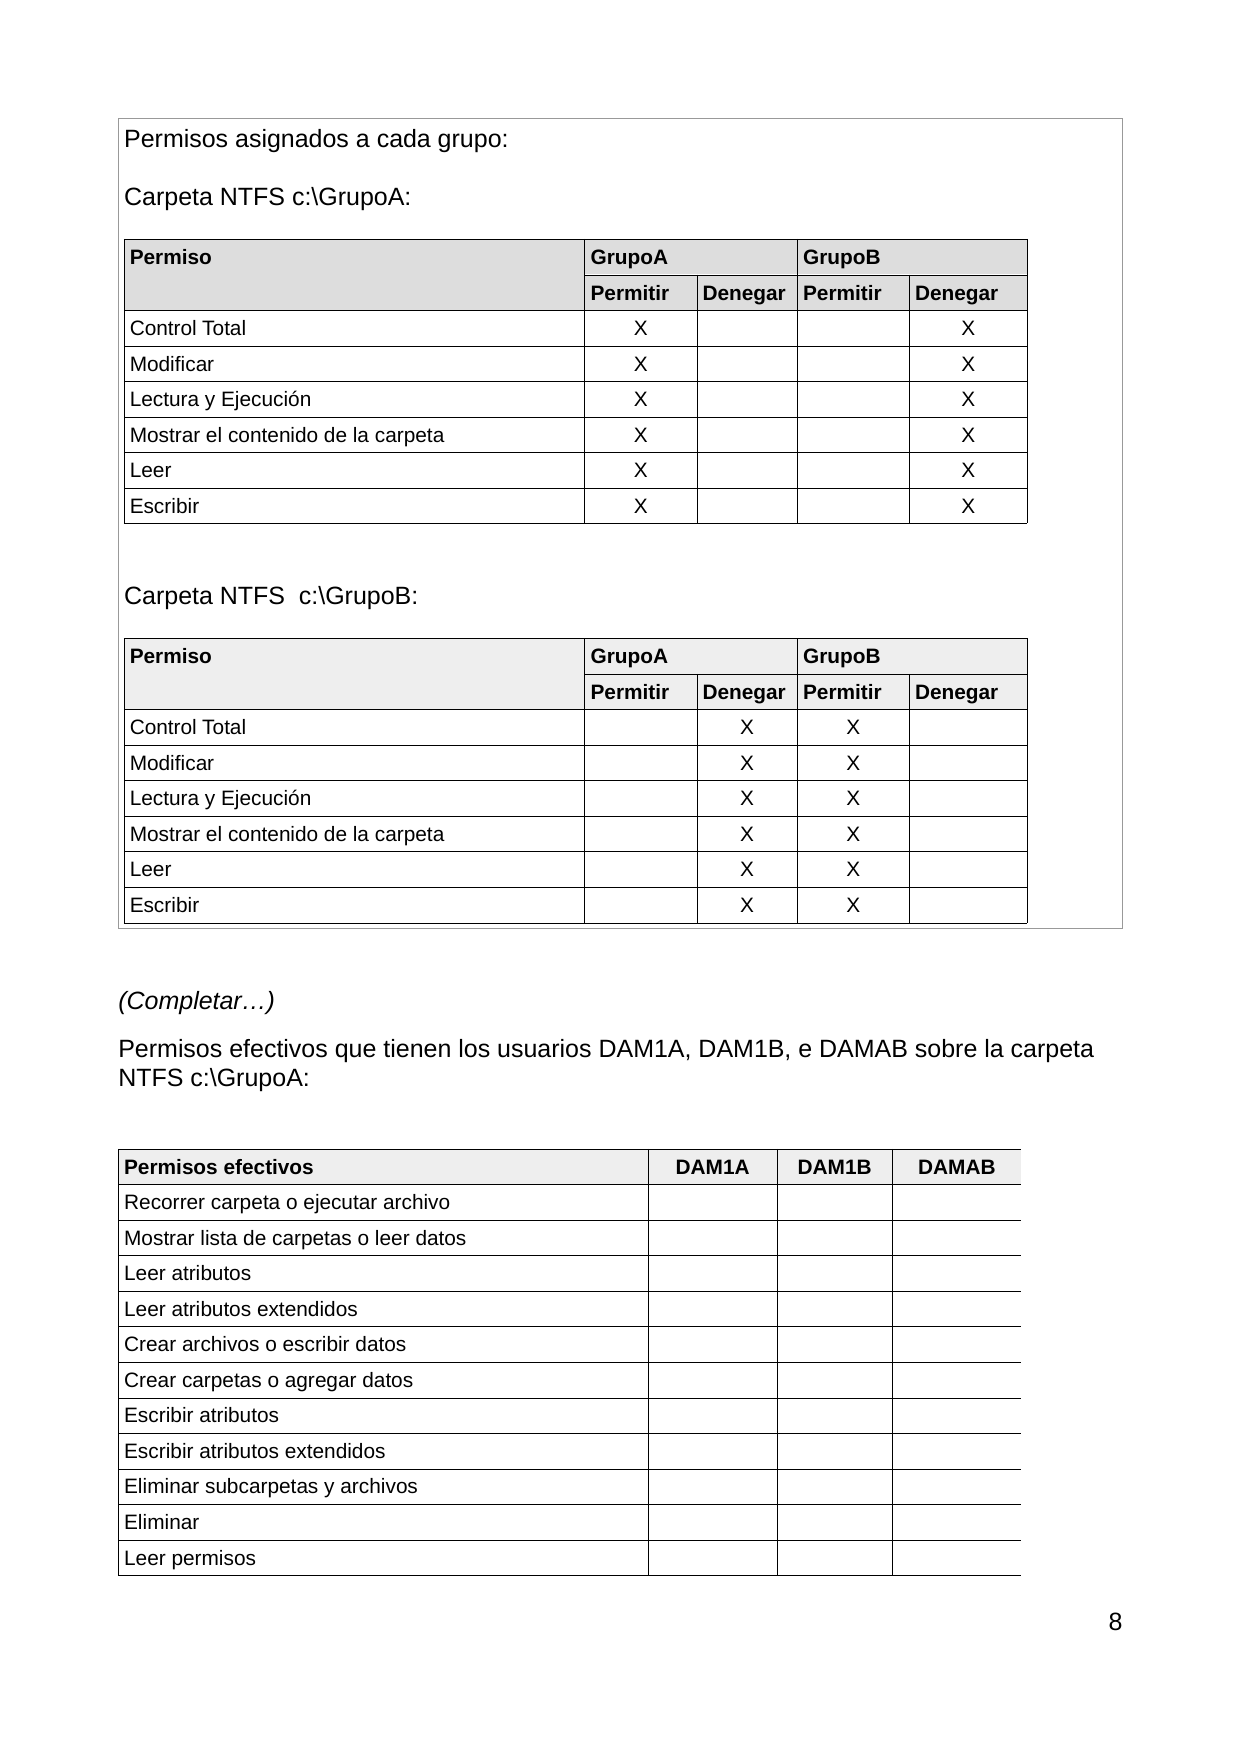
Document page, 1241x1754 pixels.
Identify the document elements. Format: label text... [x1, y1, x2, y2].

table_header DAM1B [778, 1150, 892, 1184]
table_cell [585, 710, 697, 745]
table_cell [798, 489, 909, 523]
table_cell X [698, 781, 797, 816]
table_cell Recorrer carpeta o ejecutar archivo [119, 1185, 648, 1220]
table_cell [893, 1185, 1021, 1220]
table_header GrupoB [798, 639, 1027, 674]
table_cell X [798, 781, 909, 816]
table_cell Mostrar lista de carpetas o leer datos [119, 1221, 648, 1255]
table_cell [778, 1470, 892, 1504]
table_cell Denegar [910, 675, 1027, 709]
table_cell X [910, 418, 1027, 452]
table_cell [649, 1434, 777, 1468]
table_cell X [585, 311, 697, 346]
table_header GrupoB [798, 240, 1027, 274]
table_header DAM1A [649, 1150, 777, 1184]
table_cell X [798, 710, 909, 745]
table_cell Leer [125, 453, 584, 488]
table_cell [910, 781, 1027, 816]
table_cell X [585, 382, 697, 417]
table_cell X [910, 382, 1027, 417]
table_cell [893, 1541, 1021, 1575]
table_cell [698, 347, 797, 381]
table_cell X [698, 852, 797, 887]
table_cell Escribir atributos extendidos [119, 1434, 648, 1468]
table_cell X [910, 489, 1027, 523]
table_cell Crear carpetas o agregar datos [119, 1363, 648, 1397]
table_cell [585, 817, 697, 851]
table_cell Permitir [585, 276, 697, 310]
table_cell Crear archivos o escribir datos [119, 1327, 648, 1362]
table_cell X [910, 347, 1027, 381]
table_cell Permitir [585, 675, 697, 709]
text (Completar…) [118, 986, 1122, 1015]
table_cell X [585, 347, 697, 381]
table_cell [585, 746, 697, 780]
table_cell Control Total [125, 311, 584, 346]
table_cell Mostrar el contenido de la carpeta [125, 817, 584, 851]
table_cell [893, 1470, 1021, 1504]
table_cell Escribir [125, 489, 584, 523]
table_cell Modificar [125, 347, 584, 381]
table_cell Permisos asignados a cada grupo: Carpeta NTFS c:\GrupoA: Carpeta NTFS c:\GrupoB: [119, 119, 1122, 928]
table_cell X [798, 852, 909, 887]
table_header GrupoA [585, 639, 797, 674]
table_cell [778, 1185, 892, 1220]
table_cell [585, 781, 697, 816]
table_cell Permitir [798, 276, 909, 310]
table_cell [893, 1292, 1021, 1326]
table_cell [778, 1327, 892, 1362]
table_cell [649, 1185, 777, 1220]
table_cell Mostrar el contenido de la carpeta [125, 418, 584, 452]
table_cell [698, 311, 797, 346]
table_cell [649, 1327, 777, 1362]
table_cell Eliminar [119, 1505, 648, 1539]
table_cell [893, 1434, 1021, 1468]
table_cell Denegar [910, 276, 1027, 310]
table_cell [698, 453, 797, 488]
table_cell Eliminar subcarpetas y archivos [119, 1470, 648, 1504]
table_cell [649, 1221, 777, 1255]
table_cell [649, 1541, 777, 1575]
table_cell X [910, 453, 1027, 488]
table_cell X [585, 489, 697, 523]
table_cell [649, 1292, 777, 1326]
table_cell [778, 1256, 892, 1291]
table_cell [778, 1541, 892, 1575]
table_cell [778, 1399, 892, 1433]
table_cell [585, 888, 697, 922]
table_cell [698, 418, 797, 452]
table_cell [893, 1221, 1021, 1255]
table_cell X [585, 418, 697, 452]
table_cell [910, 852, 1027, 887]
table_cell [778, 1434, 892, 1468]
table_cell Escribir atributos [119, 1399, 648, 1433]
table_header Permiso [125, 240, 584, 310]
table_cell X [798, 888, 909, 922]
table_cell Modificar [125, 746, 584, 780]
table_cell Denegar [698, 675, 797, 709]
table_header Permiso [125, 639, 584, 709]
table_cell [893, 1363, 1021, 1397]
table_cell [698, 489, 797, 523]
table_cell [778, 1505, 892, 1539]
table_cell [778, 1292, 892, 1326]
table_cell [798, 347, 909, 381]
table_cell [893, 1505, 1021, 1539]
table_cell [649, 1363, 777, 1397]
table_cell X [798, 817, 909, 851]
table_header Permisos efectivos [119, 1150, 648, 1184]
table_cell [910, 746, 1027, 780]
table_cell X [910, 311, 1027, 346]
table_cell [649, 1256, 777, 1291]
table_cell [893, 1256, 1021, 1291]
table_cell [893, 1399, 1021, 1433]
table_cell Permitir [798, 675, 909, 709]
table_cell [798, 418, 909, 452]
table_cell Leer atributos [119, 1256, 648, 1291]
table_cell [798, 311, 909, 346]
table_cell [698, 382, 797, 417]
table_cell [585, 852, 697, 887]
table_cell [893, 1327, 1021, 1362]
table_header DAMAB [893, 1150, 1021, 1184]
table_cell [798, 382, 909, 417]
table_cell [649, 1399, 777, 1433]
table_cell Leer [125, 852, 584, 887]
table_cell [910, 817, 1027, 851]
table_cell [649, 1505, 777, 1539]
table_cell X [698, 710, 797, 745]
table_cell Lectura y Ejecución [125, 781, 584, 816]
table_cell Control Total [125, 710, 584, 745]
table_header GrupoA [585, 240, 797, 274]
table_cell [778, 1221, 892, 1255]
text Permisos efectivos que tienen los usuarios DAM1A, DAM1B, e DAMAB sobre la carpeta NTFS c:\GrupoA: [118, 1034, 1122, 1091]
table_cell Lectura y Ejecución [125, 382, 584, 417]
table_cell Escribir [125, 888, 584, 922]
table_cell Leer permisos [119, 1541, 648, 1575]
table_cell Leer atributos extendidos [119, 1292, 648, 1326]
table_cell X [698, 746, 797, 780]
table_cell X [798, 746, 909, 780]
table_cell [649, 1470, 777, 1504]
table_cell [798, 453, 909, 488]
table_cell X [585, 453, 697, 488]
table_cell Denegar [698, 276, 797, 310]
table_cell X [698, 817, 797, 851]
table_cell [910, 888, 1027, 922]
table_cell [778, 1363, 892, 1397]
table_cell X [698, 888, 797, 922]
table_cell [910, 710, 1027, 745]
